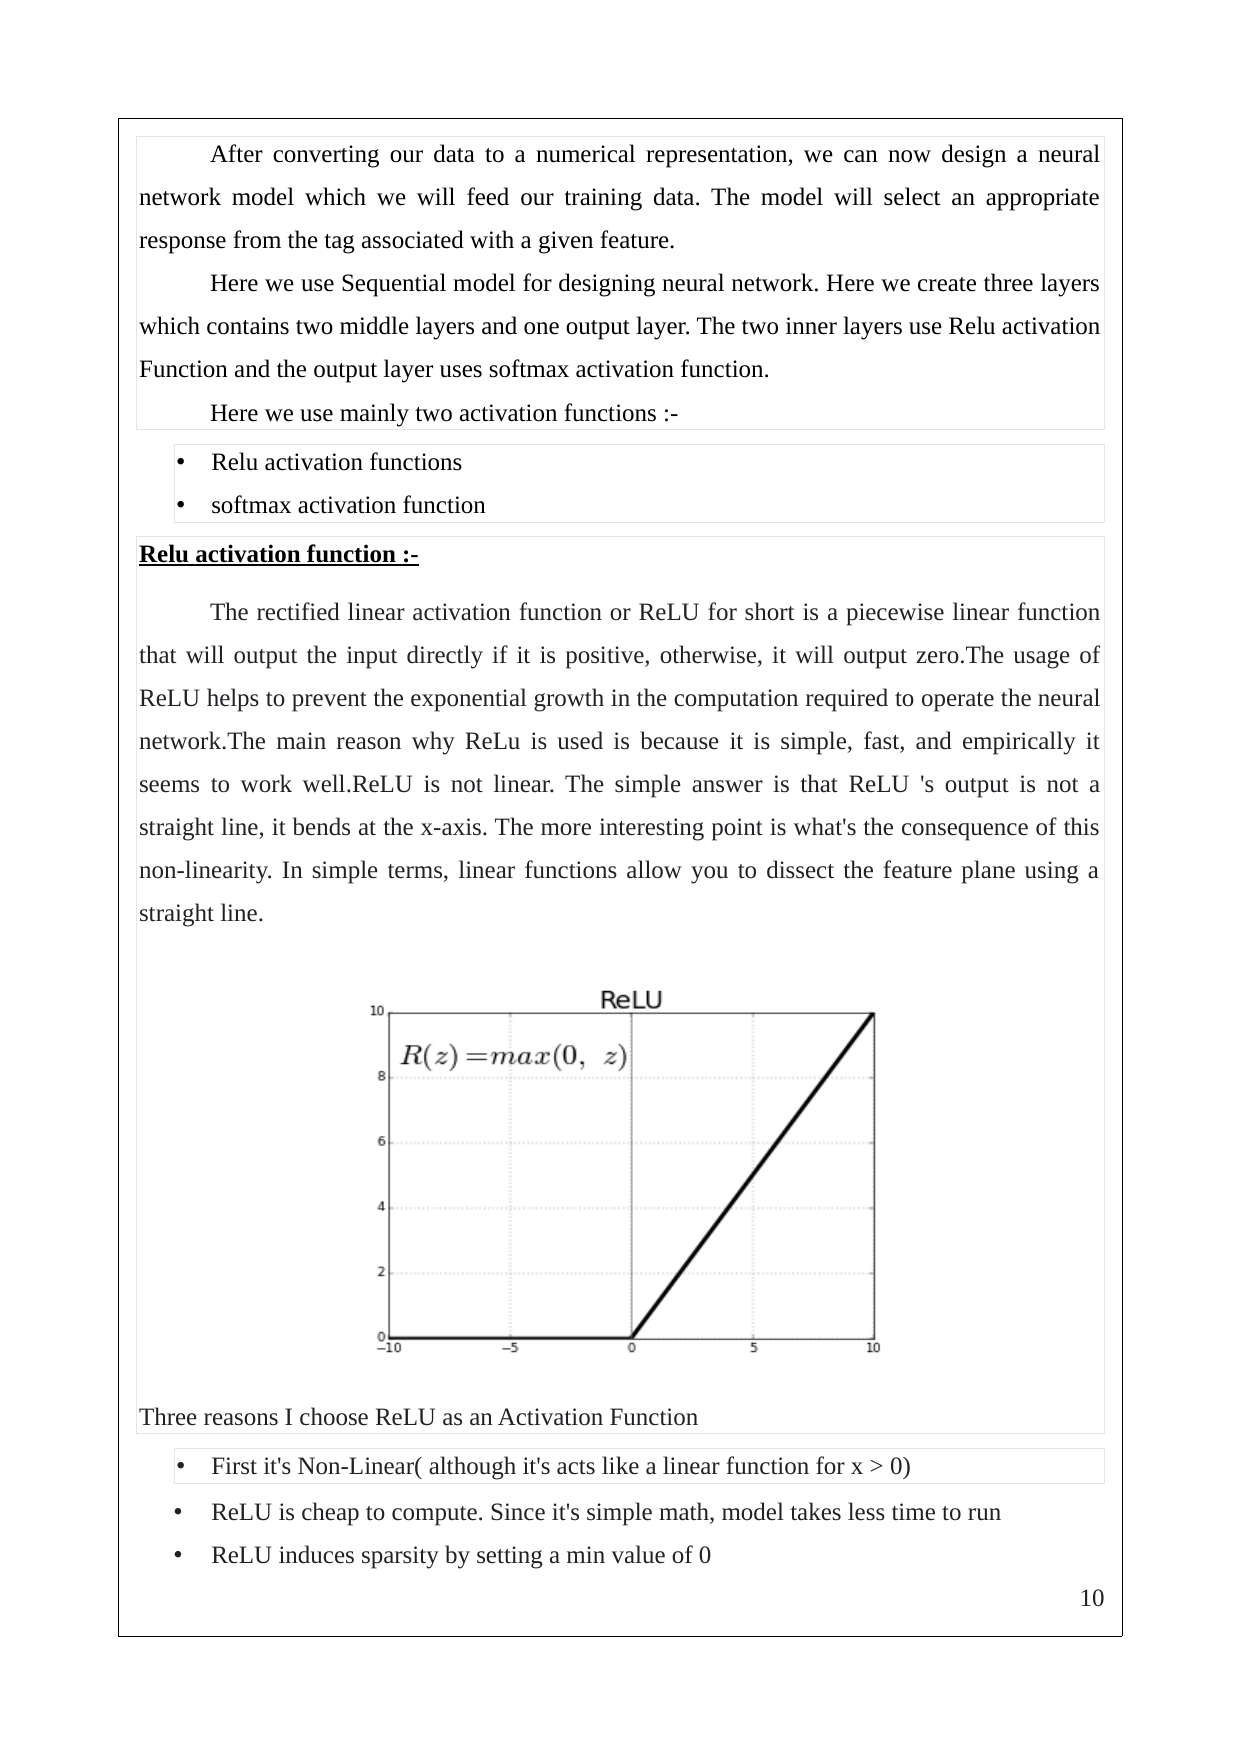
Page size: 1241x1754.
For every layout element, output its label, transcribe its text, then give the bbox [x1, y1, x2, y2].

text Here we use Sequential model for designing neural network. Here we create three layers which contains two middle layers and one output layer. The two inner layers use Relu activation Function and the output layer uses softmax activation function. [137, 265, 1104, 383]
text 10 [136, 1583, 1104, 1612]
text Here we use mainly two activation functions :- [137, 395, 1104, 429]
text Three reasons I choose ReLU as an Activation Function [137, 1399, 1104, 1433]
text Relu activation function :- [137, 537, 1104, 568]
list ReLU induces sparsity by setting a min value of 0 [173, 1540, 1104, 1569]
list ReLU is cheap to compute. Since it's simple math, model takes less time to run [173, 1497, 1104, 1526]
list softmax activation function [175, 487, 1104, 522]
picture [327, 972, 949, 1385]
text The rectified linear activation function or ReLU for short is a piecewise linear function that will output the input directly if it is positive, otherwise, it will output zero.The usage of ReLU helps to prevent the exponential growth in the computation required to operate the neural network.The main reason why ReLu is used is because it is simple, fast, and empirically it seems to work well.ReLU is not linear. The simple answer is that ReLU 's output is not a straight line, it bends at the x-axis. The more interesting point is what's the consequence of this non-linearity. In simple terms, linear functions allow you to dissect the feature plane using a straight line. [137, 594, 1104, 927]
text After converting our data to a numerical representation, we can now design a neural network model which we will feed our training data. The model will select an appropriate response from the tag associated with a given feature. [137, 137, 1104, 254]
list Relu activation functions [175, 445, 1104, 476]
list First it's Non-Linear( although it's acts like a linear function for x > 0) [175, 1449, 1104, 1483]
